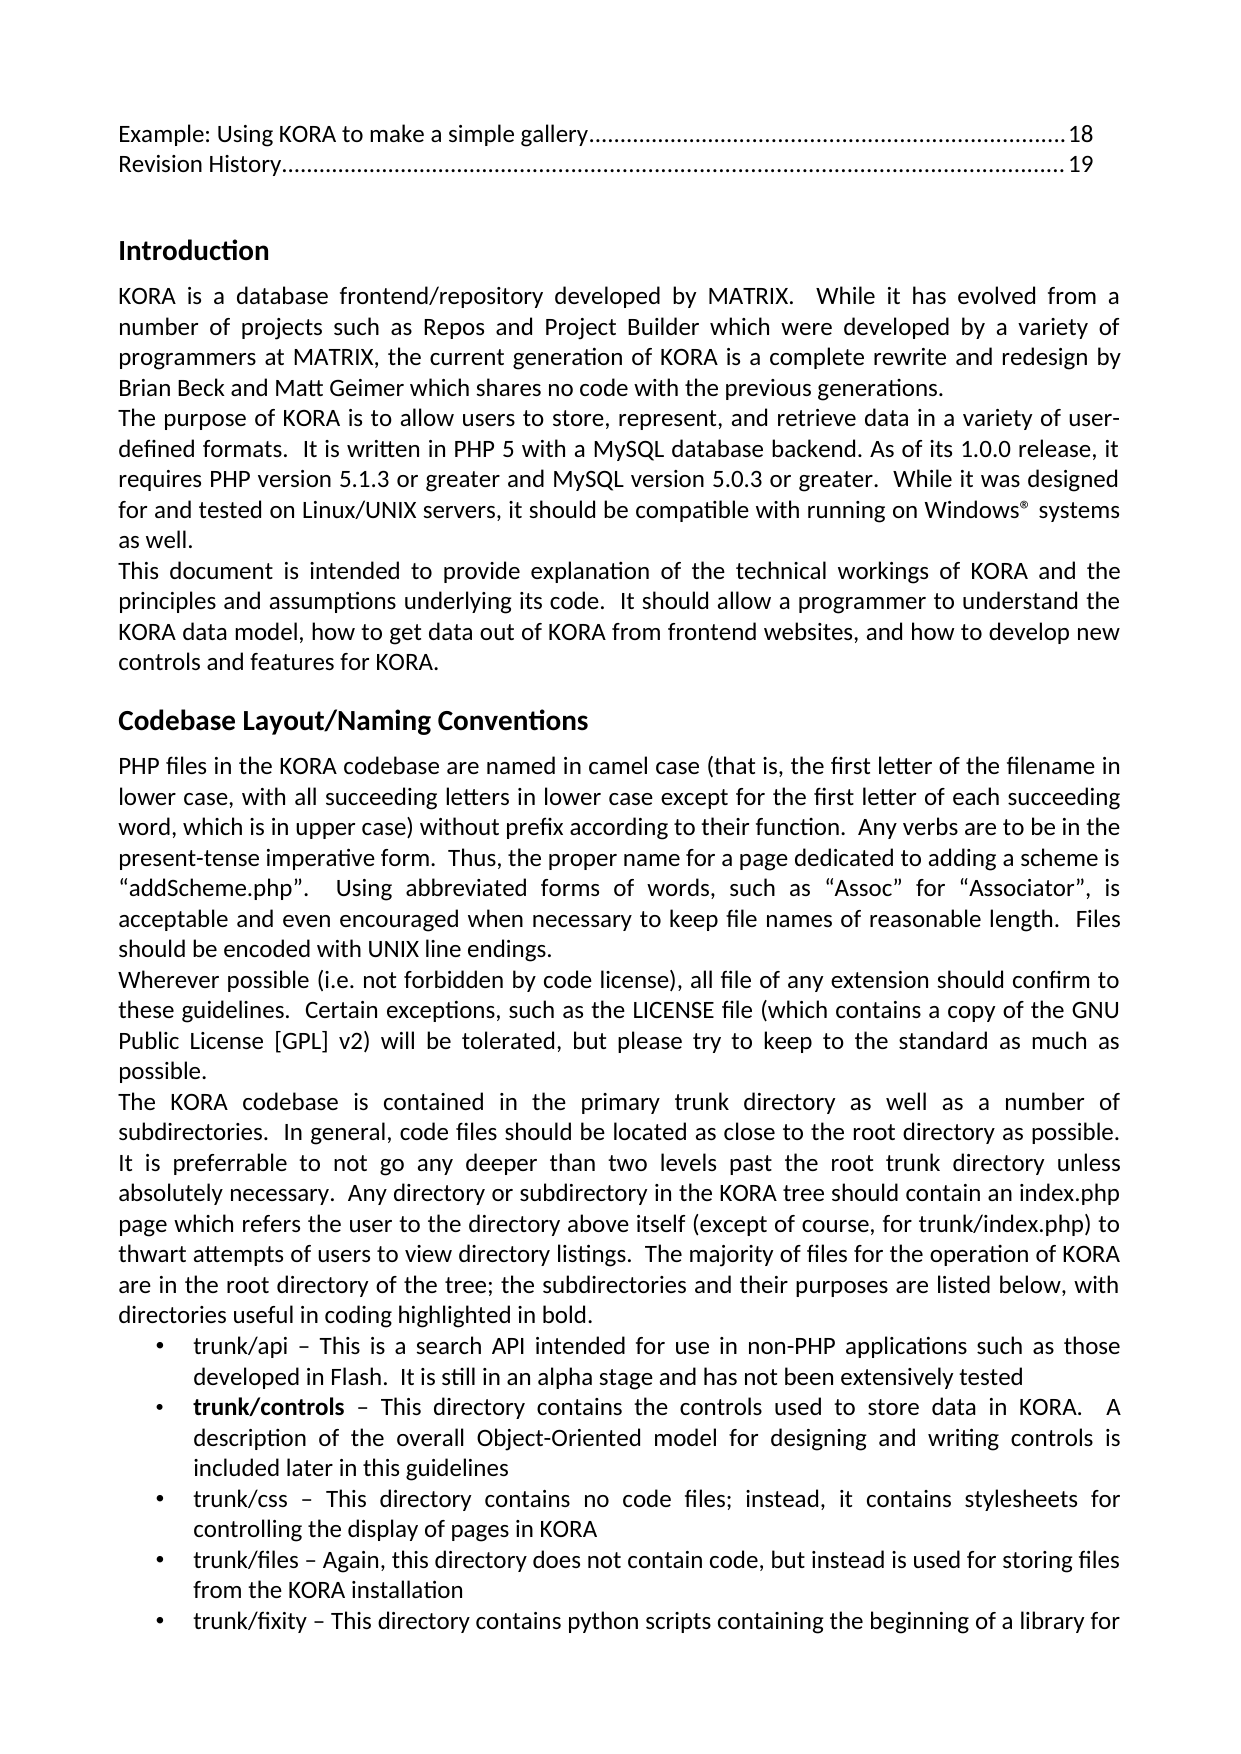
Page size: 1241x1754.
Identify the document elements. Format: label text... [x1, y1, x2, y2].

text Wherever possible (i.e. not forbidden by code license), all file of any extension should confirm to these guidelines. Certain exceptions, such as the LICENSE file (which contains a copy of the GNU Public License [GPL] v2) will be tolerated, but please try to keep to the standard as much as possible. [118, 964, 1122, 1086]
list trunk/api – This is a search API intended for use in non-PHP applications such as those developed in Flash. It is still in an alpha stage and has not been extensively tested [156, 1330, 1122, 1391]
text Revision History 19 [118, 149, 1122, 179]
text This document is intended to provide explanation of the technical workings of KORA and the principles and assumptions underlying its code. It should allow a programmer to understand the KORA data model, how to get data out of KORA from frontend websites, and how to develop new controls and features for KORA. [118, 555, 1122, 677]
text Codebase Layout/Naming Conventions [118, 702, 1122, 738]
list trunk/controls – This directory contains the controls used to store data in KORA. A description of the overall Object-Oriented model for designing and writing controls is included later in this guidelines [156, 1391, 1122, 1483]
text PHP files in the KORA codebase are named in camel case (that is, the first letter of the filename in lower case, with all succeeding letters in lower case except for the first letter of each succeeding word, which is in upper case) without prefix according to their function. Any verbs are to be in the present-tense imperative form. Thus, the proper name for a page dedicated to adding a scheme is “addScheme.php”. Using abbreviated forms of words, such as “Assoc” for “Associator”, is acceptable and even encouraged when necessary to keep file names of reasonable length. Files should be encoded with UNIX line endings. [118, 750, 1122, 964]
list trunk/files – Again, this directory does not contain code, but instead is used for storing files from the KORA installation [156, 1544, 1122, 1605]
text The KORA codebase is contained in the primary trunk directory as well as a number of subdirectories. In general, code files should be located as close to the root directory as possible. It is preferrable to not go any deeper than two levels past the root trunk directory unless absolutely necessary. Any directory or subdirectory in the KORA tree should contain an index.php page which refers the user to the directory above itself (except of course, for trunk/index.php) to thwart attempts of users to view directory listings. The majority of files for the operation of KORA are in the root directory of the tree; the subdirectories and their purposes are listed below, with directories useful in coding highlighted in bold. [118, 1086, 1122, 1330]
text The purpose of KORA is to allow users to store, represent, and retrieve data in a variety of user-defined formats. It is written in PHP 5 with a MySQL database backend. As of its 1.0.0 release, it requires PHP version 5.1.3 or greater and MySQL version 5.0.3 or greater. While it was designed for and tested on Linux/UNIX servers, it should be compatible with running on Windows® systems as well. [118, 402, 1122, 555]
text Introduction [118, 232, 1122, 268]
text Example: Using KORA to make a simple gallery 18 [118, 118, 1122, 149]
text KORA is a database frontend/repository developed by MATRIX. While it has evolved from a number of projects such as Repos and Project Builder which were developed by a variety of programmers at MATRIX, the current generation of KORA is a complete rewrite and redesign by Brian Beck and Matt Geimer which shares no code with the previous generations. [118, 280, 1122, 402]
list trunk/css – This directory contains no code files; instead, it contains stylesheets for controlling the display of pages in KORA [156, 1483, 1122, 1544]
list trunk/fixity – This directory contains python scripts containing the beginning of a library for [156, 1605, 1122, 1635]
